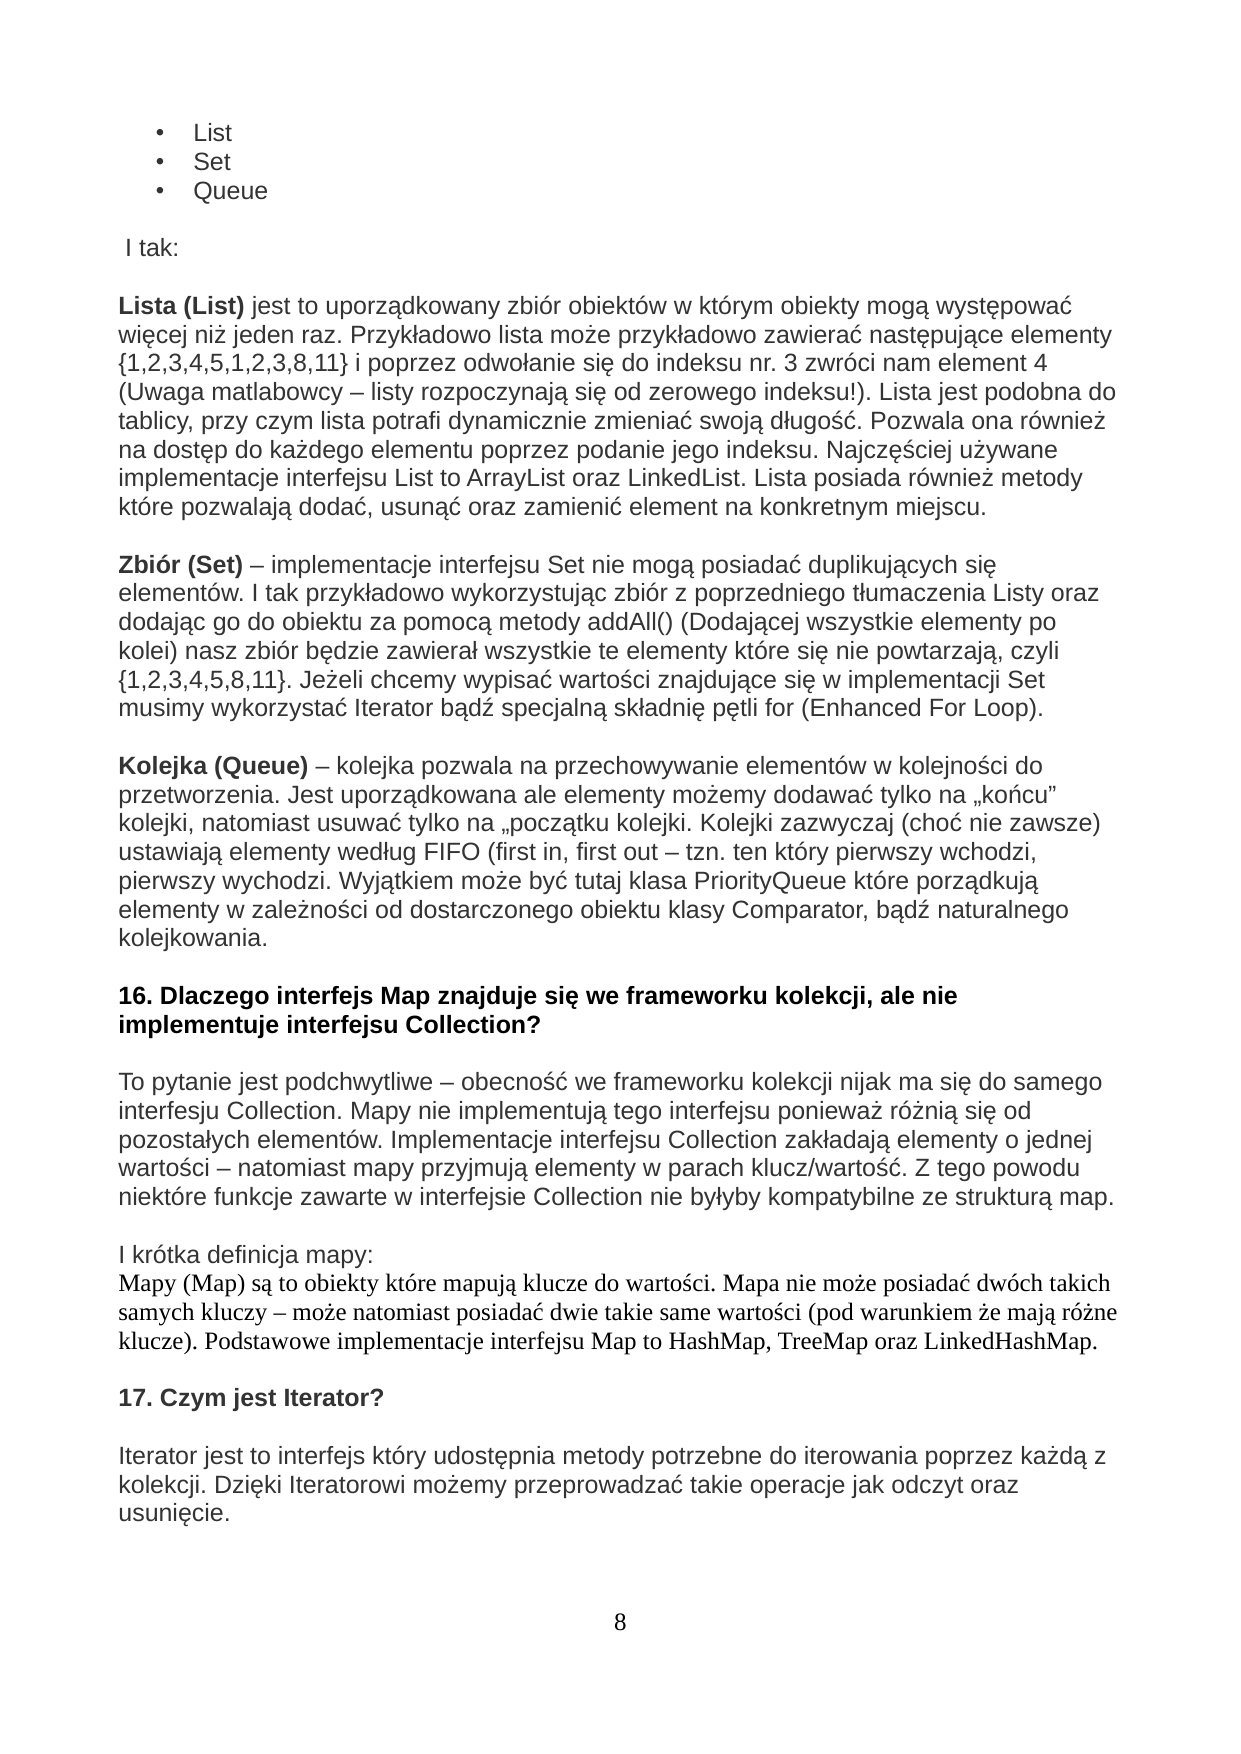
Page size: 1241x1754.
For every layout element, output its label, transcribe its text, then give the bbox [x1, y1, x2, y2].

text To pytanie jest podchwytliwe – obecność we frameworku kolekcji nijak ma się do samego interfesju Collection. Mapy nie implementują tego interfejsu ponieważ różnią się od pozostałych elementów. Implementacje interfejsu Collection zakładają elementy o jednej wartości – natomiast mapy przyjmują elementy w parach klucz/wartość. Z tego powodu niektóre funkcje zawarte w interfejsie Collection nie byłyby kompatybilne ze strukturą map. [118, 1067, 1122, 1211]
list Queue [156, 176, 1122, 233]
subtitle 17. Czym jest Iterator? [118, 1383, 1122, 1412]
text Iterator jest to interfejs który udostępnia metody potrzebne do iterowania poprzez każdą z kolekcji. Dzięki Iteratorowi możemy przeprowadzać takie operacje jak odczyt oraz usunięcie. [118, 1441, 1122, 1527]
subtitle 16. Dlaczego interfejs Map znajduje się we frameworku kolekcji, ale nie implementuje interfejsu Collection? [118, 981, 1122, 1067]
list Set [156, 147, 1122, 176]
text I krótka definicja mapy: [118, 1240, 1122, 1268]
list List [156, 118, 1122, 147]
text Lista (List) jest to uporządkowany zbiór obiektów w którym obiekty mogą występować więcej niż jeden raz. Przykładowo lista może przykładowo zawierać następujące elementy {1,2,3,4,5,1,2,3,8,11} i poprzez odwołanie się do indeksu nr. 3 zwróci nam element 4 (Uwaga matlabowcy – listy rozpoczynają się od zerowego indeksu!). Lista jest podobna do tablicy, przy czym lista potrafi dynamicznie zmieniać swoją długość. Pozwala ona również na dostęp do każdego elementu poprzez podanie jego indeksu. Najczęściej używane implementacje interfejsu List to ArrayList oraz LinkedList. Lista posiada również metody które pozwalają dodać, usunąć oraz zamienić element na konkretnym miejscu. Zbiór (Set) – implementacje interfejsu Set nie mogą posiadać duplikujących się elementów. I tak przykładowo wykorzystując zbiór z poprzedniego tłumaczenia Listy oraz dodając go do obiektu za pomocą metody addAll() (Dodającej wszystkie elementy po kolei) nasz zbiór będzie zawierał wszystkie te elementy które się nie powtarzają, czyli {1,2,3,4,5,8,11}. Jeżeli chcemy wypisać wartości znajdujące się w implementacji Set musimy wykorzystać Iterator bądź specjalną składnię pętli for (Enhanced For Loop). Kolejka (Queue) – kolejka pozwala na przechowywanie elementów w kolejności do przetworzenia. Jest uporządkowana ale elementy możemy dodawać tylko na „końcu” kolejki, natomiast usuwać tylko na „początku kolejki. Kolejki zazwyczaj (choć nie zawsze) ustawiają elementy według FIFO (first in, first out – tzn. ten który pierwszy wchodzi, pierwszy wychodzi. Wyjątkiem może być tutaj klasa PriorityQueue które porządkują elementy w zależności od dostarczonego obiektu klasy Comparator, bądź naturalnego kolejkowania. [118, 291, 1122, 981]
text Mapy (Map) są to obiekty które mapują klucze do wartości. Mapa nie może posiadać dwóch takich samych kluczy – może natomiast posiadać dwie takie same wartości (pod warunkiem że mają różne klucze). Podstawowe implementacje interfejsu Map to HashMap, TreeMap oraz LinkedHashMap. [118, 1268, 1122, 1355]
text I tak: [118, 233, 1122, 262]
